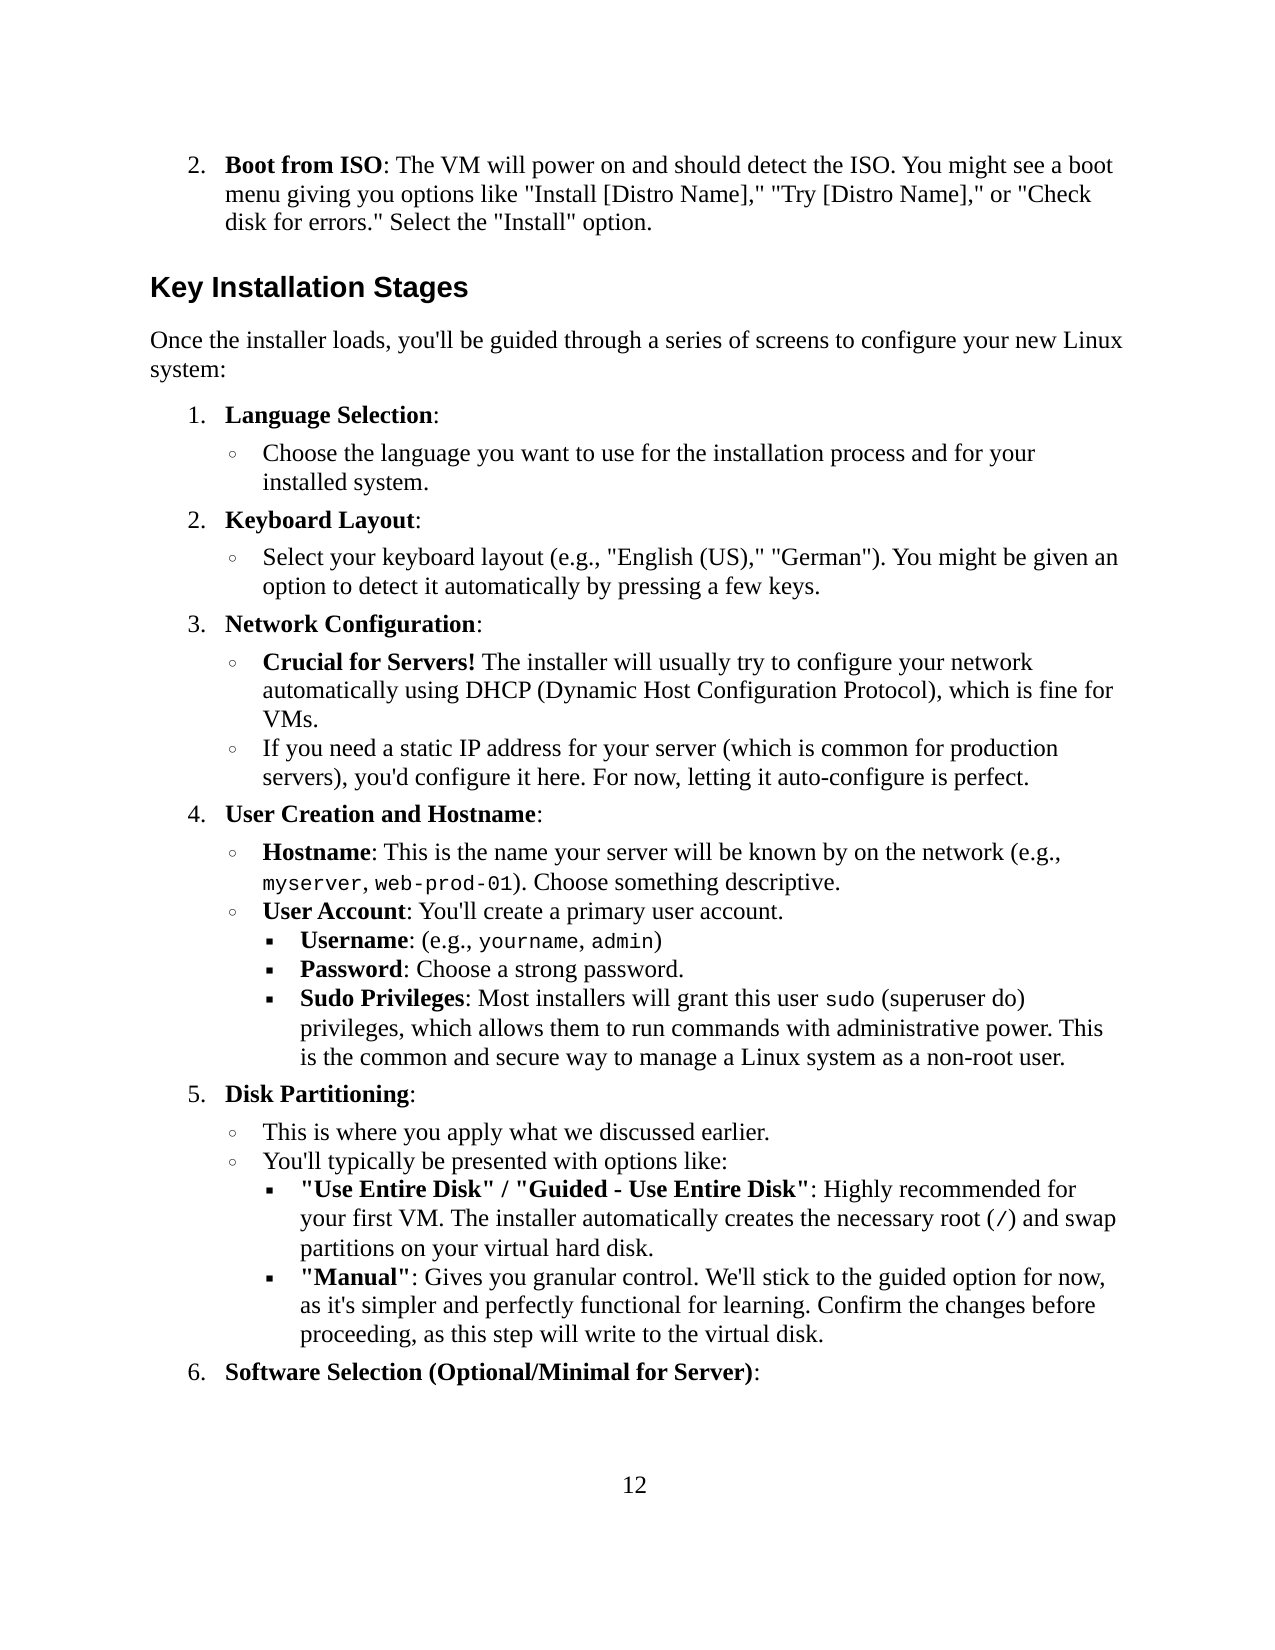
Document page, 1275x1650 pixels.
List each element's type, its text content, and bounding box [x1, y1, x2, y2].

list Network Configuration: [187, 609, 1125, 638]
list Language Selection: [187, 401, 1125, 429]
list This is where you apply what we discussed earlier. [225, 1117, 1125, 1146]
list Keyboard Layout: [187, 505, 1125, 533]
list Select your keyboard layout (e.g., "English (US)," "German"). You might be given an option to detect it automatically by pressing a few keys. [225, 542, 1125, 600]
list If you need a static IP address for your server (which is common for production servers), you'd configure it here. For now, letting it auto-configure is perfect. [225, 733, 1125, 790]
list Choose the language you want to use for the installation process and for your installed system. [225, 438, 1125, 496]
list Password: Choose a strong password. [262, 954, 1125, 983]
text Once the installer loads, you'll be guided through a series of screens to configure your new Linux system: [150, 325, 1125, 383]
list Software Selection (Optional/Minimal for Server): [187, 1357, 1125, 1386]
list Sudo Privileges: Most installers will grant this user sudo (superuser do) privileges, which allows them to run commands with administrative power. This is the common and secure way to manage a Linux system as a non-root user. [262, 983, 1125, 1070]
list Crucial for Servers! The installer will usually try to configure your network automatically using DHCP (Dynamic Host Configuration Protocol), which is fine for VMs. [225, 647, 1125, 733]
list You'll typically be presented with options like: [225, 1146, 1125, 1174]
list Hostname: This is the name your server will be known by on the network (e.g., myserver, web-prod-01). Choose something descriptive. [225, 837, 1125, 896]
list User Creation and Hostname: [187, 799, 1125, 828]
subtitle Key Installation Stages [150, 270, 1125, 304]
list User Account: You'll create a primary user account. [225, 896, 1125, 925]
list "Use Entire Disk" / "Guided - Use Entire Disk": Highly recommended for your first VM. The installer automatically creates the necessary root (/) and swap partitions on your virtual hard disk. [262, 1174, 1125, 1262]
list Username: (e.g., yourname, admin) [262, 925, 1125, 954]
list "Manual": Gives you granular control. We'll stick to the guided option for now, as it's simpler and perfectly functional for learning. Confirm the changes before proceeding, as this step will write to the virtual disk. [262, 1262, 1125, 1348]
list Disk Partitioning: [187, 1079, 1125, 1108]
list Boot from ISO: The VM will power on and should detect the ISO. You might see a boot menu giving you options like "Install [Distro Name]," "Try [Distro Name]," or "Check disk for errors." Select the "Install" option. [187, 150, 1125, 236]
